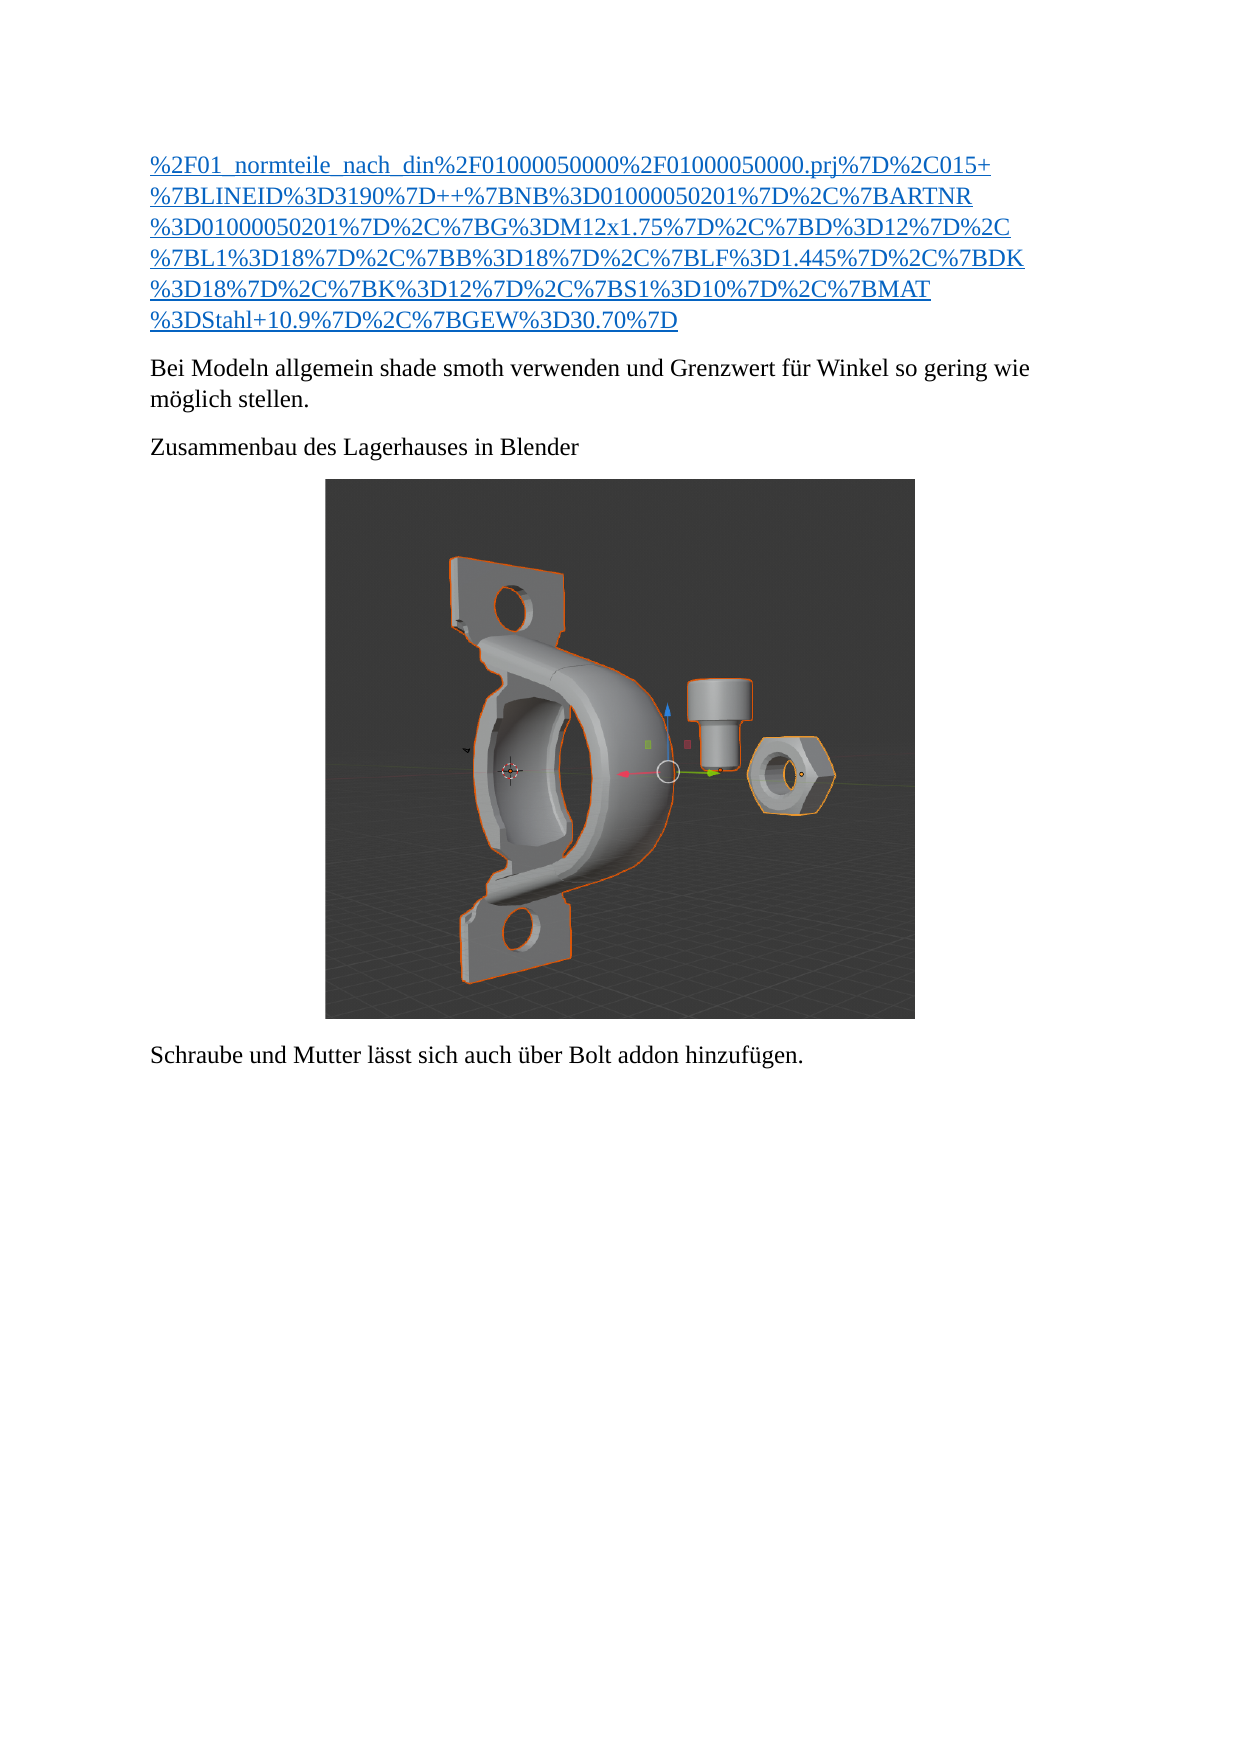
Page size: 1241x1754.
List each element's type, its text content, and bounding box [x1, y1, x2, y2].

text Zusammenbau des Lagerhauses in Blender [150, 432, 1090, 460]
picture [325, 479, 915, 1019]
text Schraube und Mutter lässt sich auch über Bolt addon hinzufügen. [150, 479, 1090, 1069]
text %2F01_normteile_nach_din%2F01000050000%2F01000050000.prj%7D%2C015+%7BLINEID%3D3190%7D++%7BNB%3D01000050201%7D%2C%7BARTNR%3D01000050201%7D%2C%7BG%3DM12x1.75%7D%2C%7BD%3D12%7D%2C%7BL1%3D18%7D%2C%7BB%3D18%7D%2C%7BLF%3D1.445%7D%2C%7BDK%3D18%7D%2C%7BK%3D12%7D%2C%7BS1%3D10%7D%2C%7BMAT%3DStahl+10.9%7D%2C%7BGEW%3D30.70%7D [150, 150, 1090, 334]
text Bei Modeln allgemein shade smoth verwenden und Grenzwert für Winkel so gering wie möglich stellen. [150, 353, 1090, 413]
